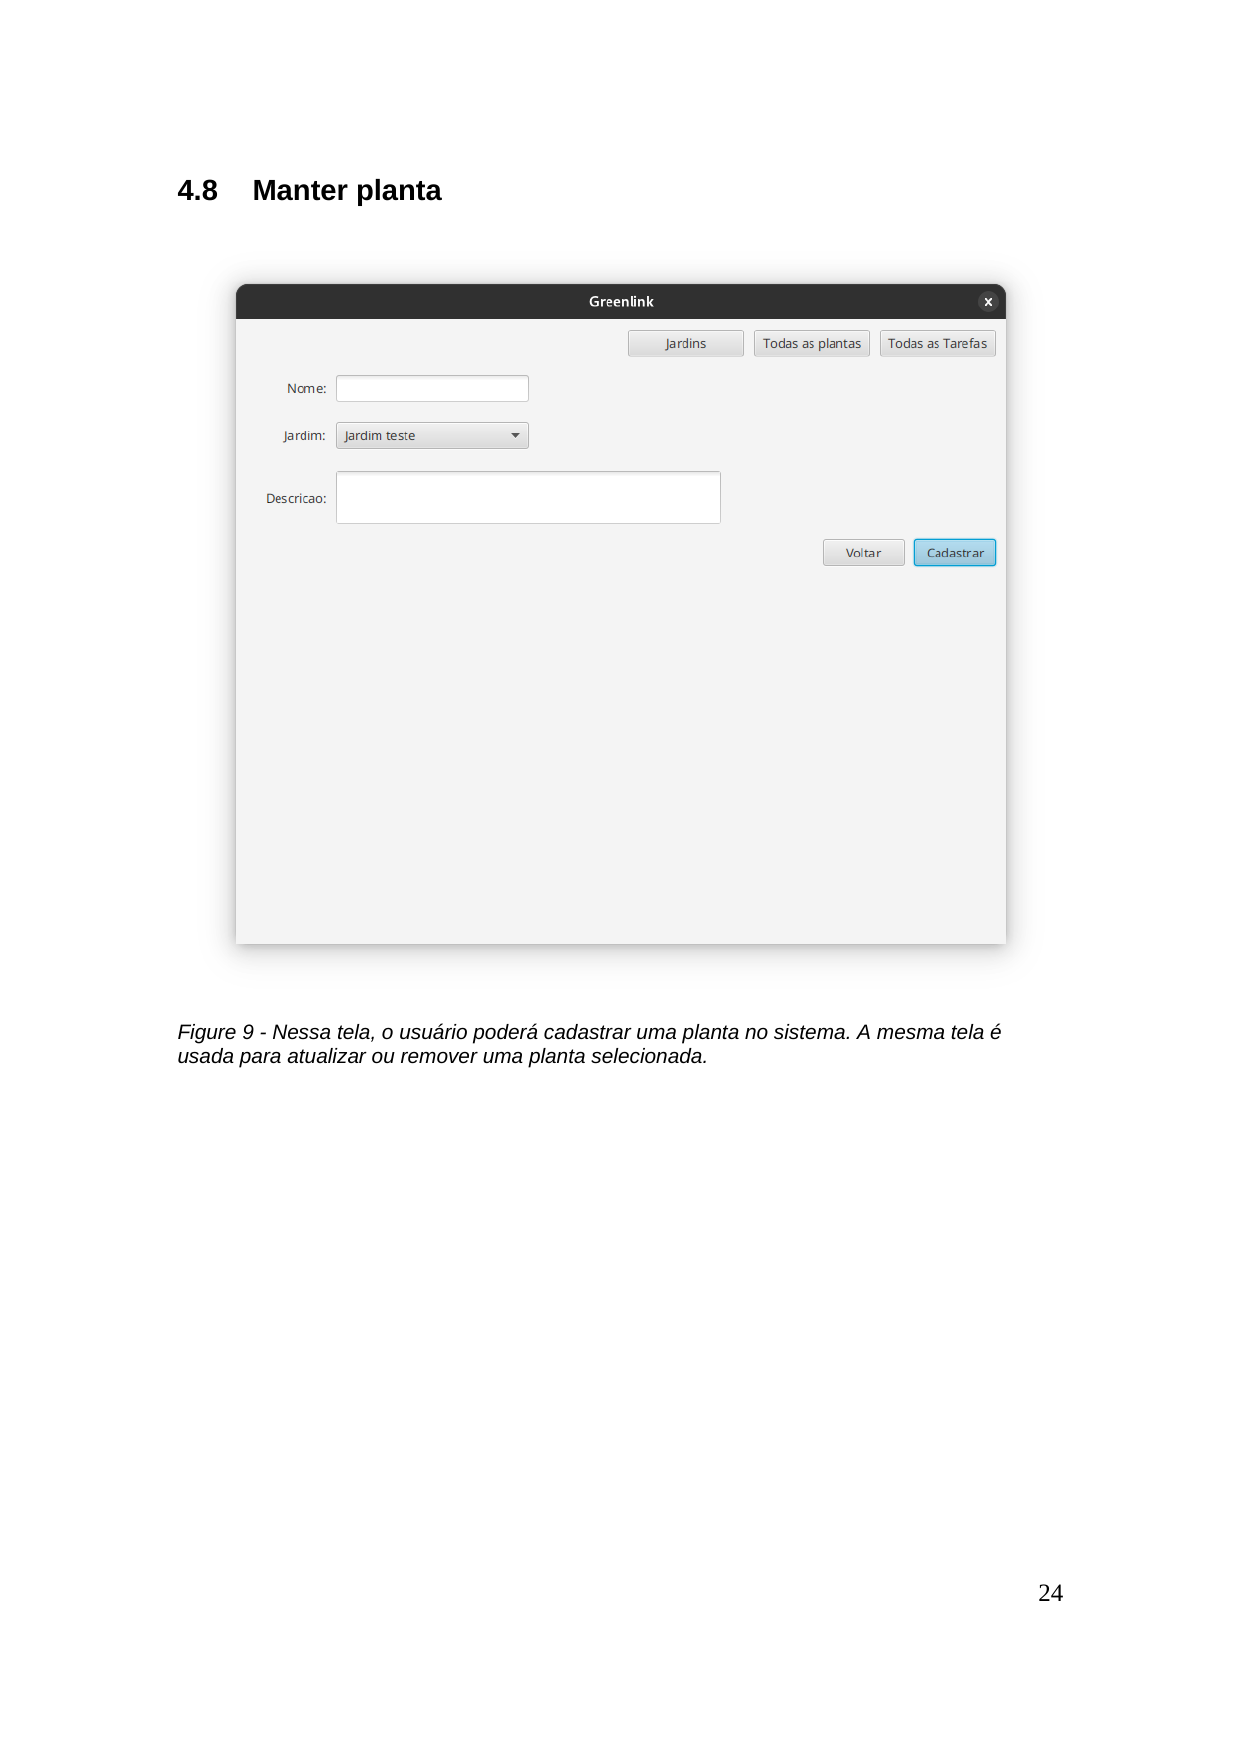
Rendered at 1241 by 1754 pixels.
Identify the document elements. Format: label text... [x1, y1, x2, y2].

subtitle Manter planta [177, 173, 1063, 206]
text Figure 9 - Nessa tela, o usuário poderá cadastrar uma planta no sistema. A mesma tela é usada para atualizar ou remover uma planta selecionada. [177, 1008, 1063, 1068]
picture [177, 231, 1063, 1008]
